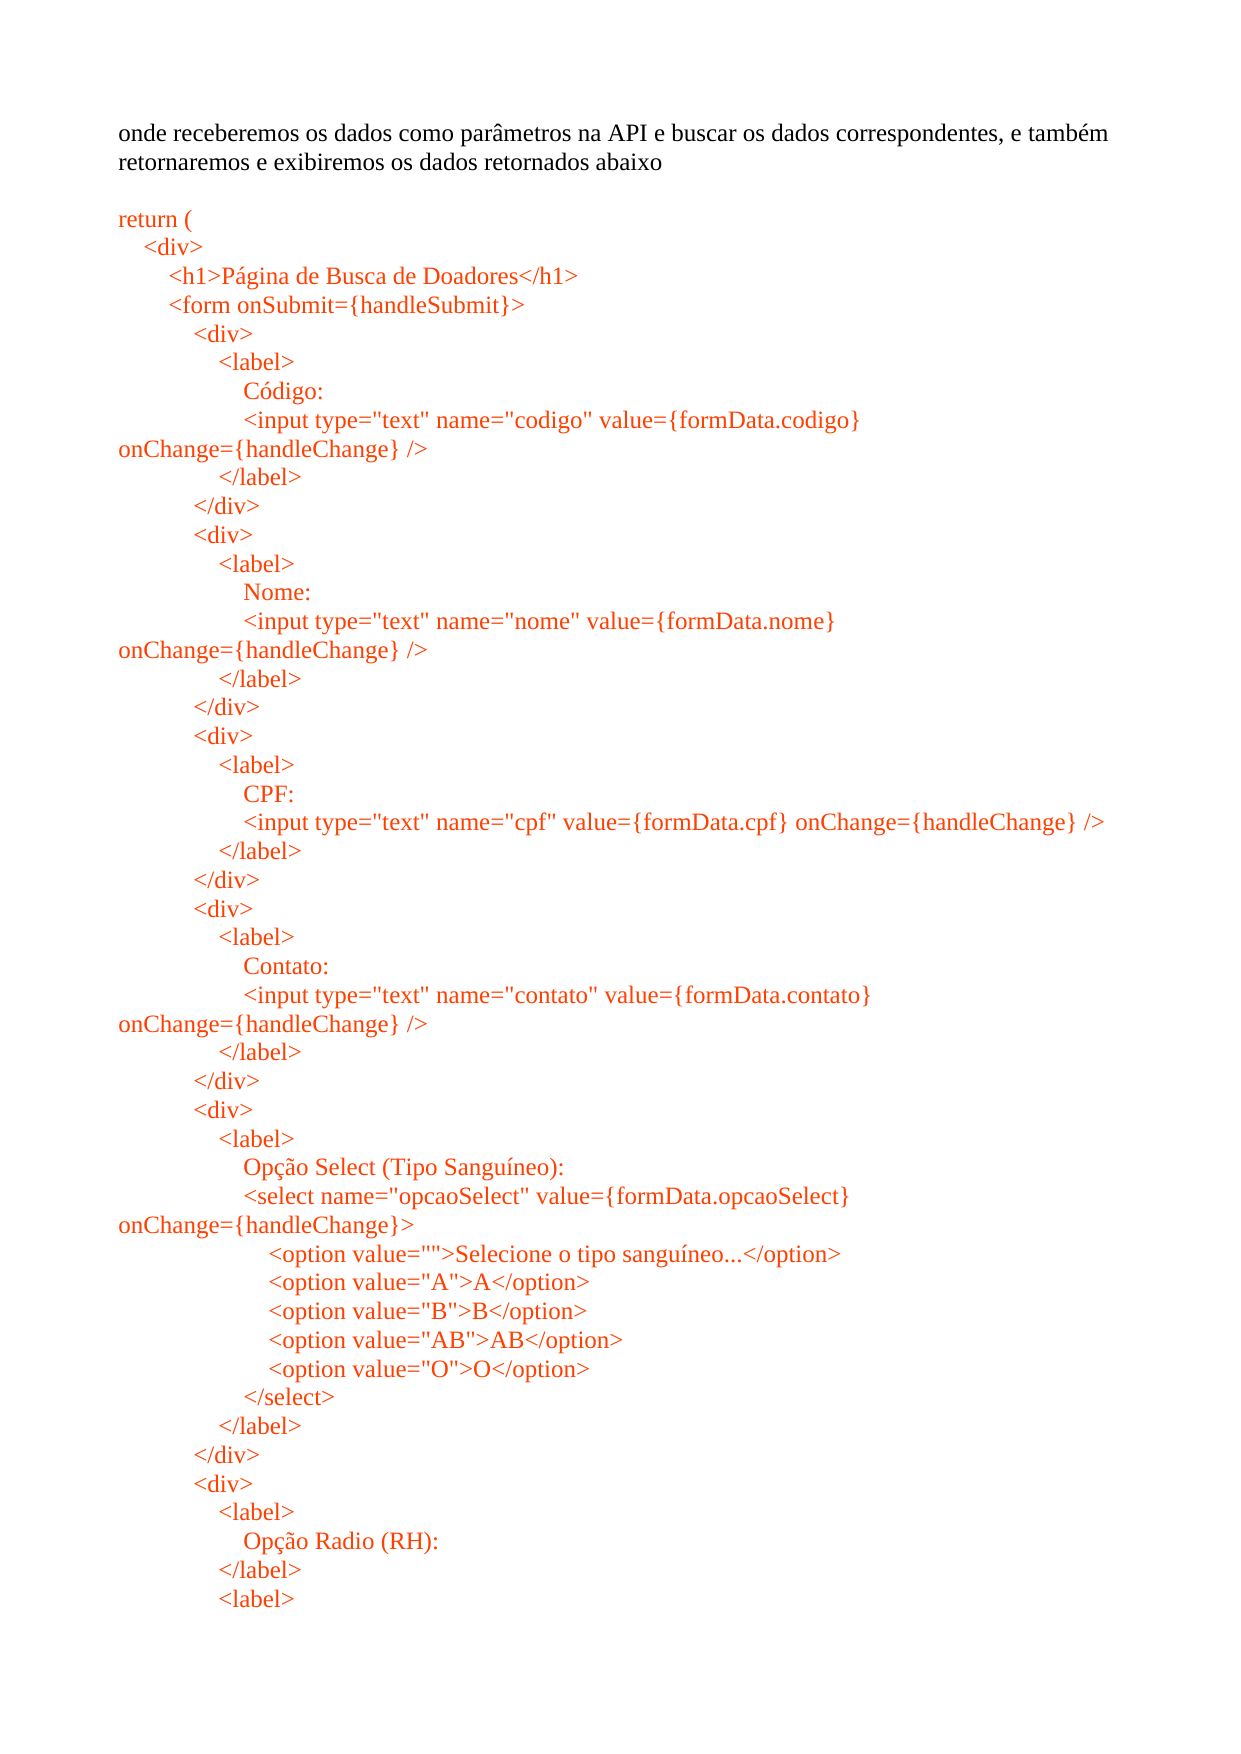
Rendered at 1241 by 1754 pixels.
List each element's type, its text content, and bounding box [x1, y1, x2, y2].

text <option value="AB">AB</option> [118, 1325, 1122, 1354]
text <option value="A">A</option> [118, 1267, 1122, 1296]
text <input type="text" name="codigo" value={formData.codigo} onChange={handleChange} /> [118, 405, 1122, 462]
text </select> [118, 1382, 1122, 1411]
text <label> [118, 347, 1122, 376]
text <input type="text" name="cpf" value={formData.cpf} onChange={handleChange} /> [118, 807, 1122, 836]
text Contato: [118, 951, 1122, 980]
text onde receberemos os dados como parâmetros na API e buscar os dados correspondentes, e também retornaremos e exibiremos os dados retornados abaixo [118, 118, 1122, 176]
text <label> [118, 1584, 1122, 1612]
text </div> [118, 491, 1122, 520]
text <div> [118, 1095, 1122, 1124]
text <form onSubmit={handleSubmit}> [118, 290, 1122, 319]
text <div> [118, 894, 1122, 922]
text Opção Select (Tipo Sanguíneo): [118, 1152, 1122, 1181]
text </div> [118, 865, 1122, 894]
text </div> [118, 1066, 1122, 1095]
text </label> [118, 1411, 1122, 1440]
text <option value="">Selecione o tipo sanguíneo...</option> [118, 1239, 1122, 1267]
text </label> [118, 1555, 1122, 1584]
text </div> [118, 692, 1122, 721]
text <label> [118, 922, 1122, 951]
text Opção Radio (RH): [118, 1526, 1122, 1555]
text Código: [118, 376, 1122, 405]
text <option value="B">B</option> [118, 1296, 1122, 1325]
text <div> [118, 721, 1122, 750]
text </label> [118, 664, 1122, 692]
text <label> [118, 750, 1122, 779]
text </label> [118, 836, 1122, 865]
text return ( [118, 204, 1122, 232]
text <input type="text" name="contato" value={formData.contato} onChange={handleChange} /> [118, 980, 1122, 1037]
text </label> [118, 1037, 1122, 1066]
text Nome: [118, 577, 1122, 606]
text <div> [118, 319, 1122, 347]
text CPF: [118, 779, 1122, 807]
text <label> [118, 1497, 1122, 1526]
text <option value="O">O</option> [118, 1354, 1122, 1382]
text <label> [118, 1124, 1122, 1152]
text <select name="opcaoSelect" value={formData.opcaoSelect} onChange={handleChange}> [118, 1181, 1122, 1239]
text <div> [118, 1469, 1122, 1497]
text <div> [118, 232, 1122, 261]
text <h1>Página de Busca de Doadores</h1> [118, 261, 1122, 290]
text <div> [118, 520, 1122, 549]
text <input type="text" name="nome" value={formData.nome} onChange={handleChange} /> [118, 606, 1122, 664]
text </div> [118, 1440, 1122, 1469]
text </label> [118, 462, 1122, 491]
text <label> [118, 549, 1122, 577]
